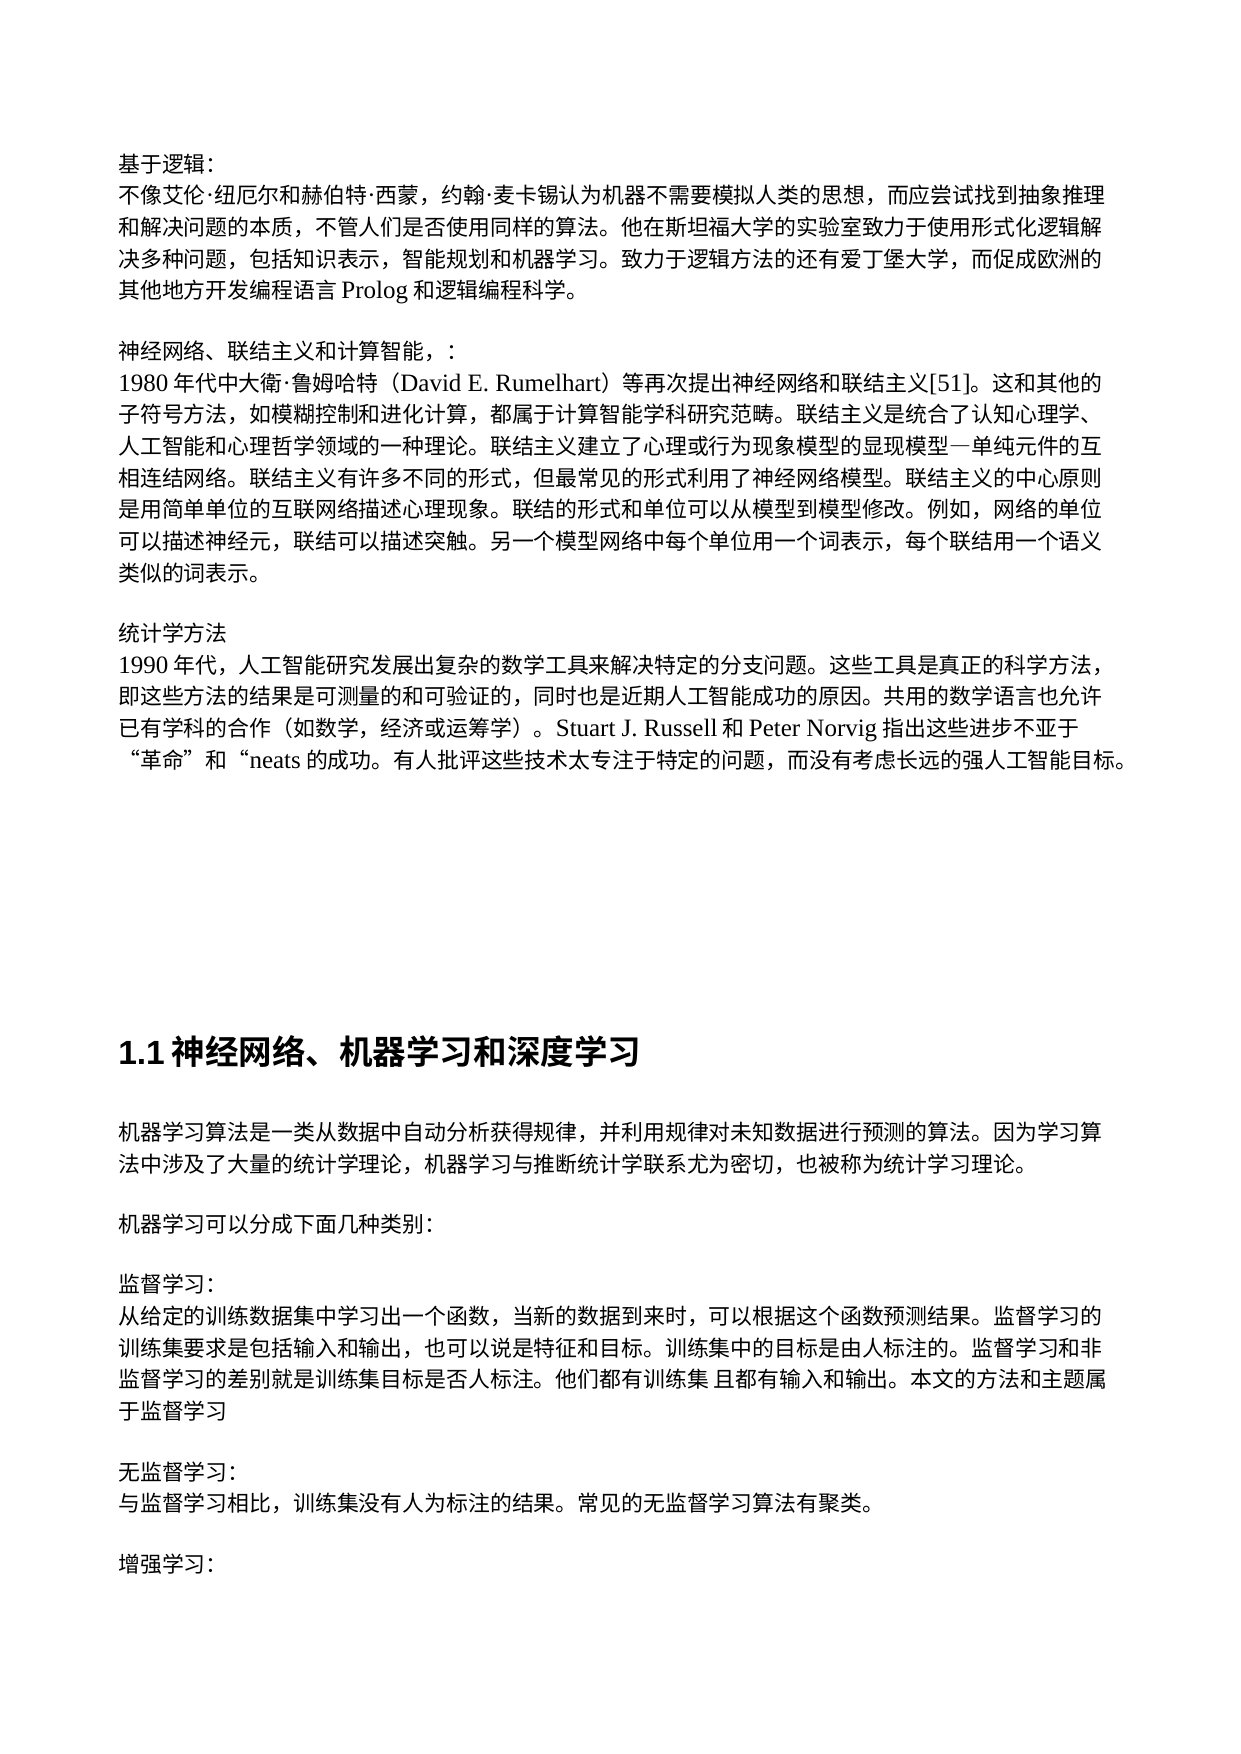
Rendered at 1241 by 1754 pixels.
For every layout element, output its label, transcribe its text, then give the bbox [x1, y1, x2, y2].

text 机器学习可以分成下面几种类别： [118, 1207, 1122, 1239]
text 监督学习： [118, 1267, 1122, 1299]
text 1990年代，人工智能研究发展出复杂的数学工具来解决特定的分支问题。这些工具是真正的科学方法，即这些方法的结果是可测量的和可验证的，同时也是近期人工智能成功的原因。共用的数学语言也允许已有学科的合作（如数学，经济或运筹学）。Stuart J. Russell和Peter Norvig指出这些进步不亚于“革命”和“neats的成功。有人批评这些技术太专注于特定的问题，而没有考虑长远的强人工智能目标。 [118, 648, 1122, 774]
text 神经网络、联结主义和计算智能，： [118, 334, 1122, 366]
text 机器学习算法是一类从数据中自动分析获得规律，并利用规律对未知数据进行预测的算法。因为学习算法中涉及了大量的统计学理论，机器学习与推断统计学联系尤为密切，也被称为统计学习理论。 [118, 1115, 1122, 1178]
text 统计学方法 [118, 616, 1122, 648]
text 基于逻辑： [118, 147, 1122, 178]
text 增强学习： [118, 1547, 1122, 1578]
text 从给定的训练数据集中学习出一个函数，当新的数据到来时，可以根据这个函数预测结果。监督学习的训练集要求是包括输入和输出，也可以说是特征和目标。训练集中的目标是由人标注的。监督学习和非监督学习的差别就是训练集目标是否人标注。他们都有训练集 且都有输入和输出。本文的方法和主题属于监督学习 [118, 1299, 1122, 1426]
text 不像艾伦·纽厄尔和赫伯特·西蒙，约翰·麦卡锡认为机器不需要模拟人类的思想，而应尝试找到抽象推理和解决问题的本质，不管人们是否使用同样的算法。他在斯坦福大学的实验室致力于使用形式化逻辑解决多种问题，包括知识表示，智能规划和机器学习。致力于逻辑方法的还有爱丁堡大学，而促成欧洲的其他地方开发编程语言Prolog和逻辑编程科学。 [118, 178, 1122, 305]
subtitle 1.1神经网络、机器学习和深度学习 [118, 1025, 1122, 1074]
text 无监督学习： [118, 1454, 1122, 1486]
text 1980年代中大衛·鲁姆哈特（David E. Rumelhart）等再次提出神经网络和联结主义[51]。这和其他的子符号方法，如模糊控制和进化计算，都属于计算智能学科研究范畴。联结主义是统合了认知心理学、人工智能和心理哲学领域的一种理论。联结主义建立了心理或行为现象模型的显现模型—单纯元件的互相连结网络。联结主义有许多不同的形式，但最常见的形式利用了神经网络模型。联结主义的中心原则是用简单单位的互联网络描述心理现象。联结的形式和单位可以从模型到模型修改。例如，网络的单位可以描述神经元，联结可以描述突触。另一个模型网络中每个单位用一个词表示，每个联结用一个语义类似的词表示。 [118, 366, 1122, 587]
text 与监督学习相比，训练集没有人为标注的结果。常见的无监督学习算法有聚类。 [118, 1486, 1122, 1518]
